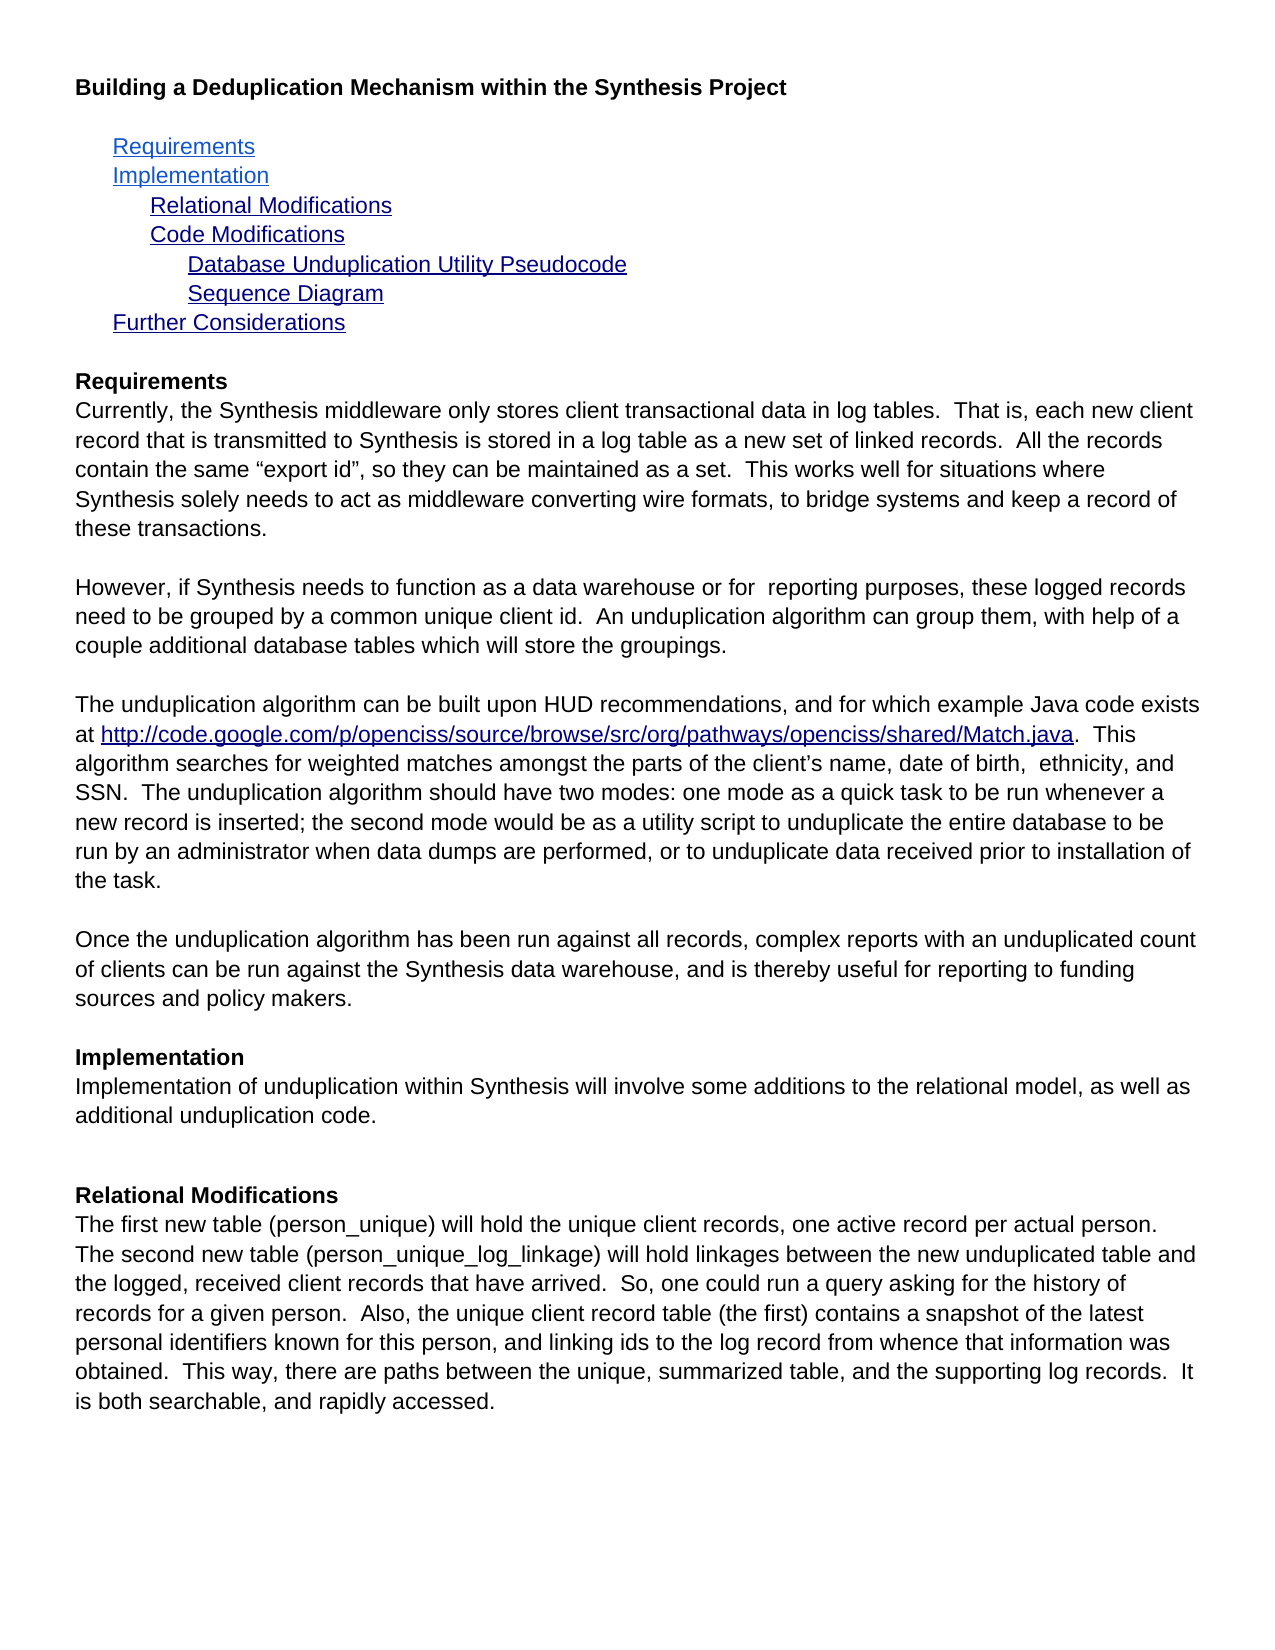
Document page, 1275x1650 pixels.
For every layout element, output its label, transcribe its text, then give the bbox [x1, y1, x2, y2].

subtitle Relational Modifications [75, 1183, 1200, 1208]
text Building a Deduplication Mechanism within the Synthesis Project [75, 75, 1200, 101]
text Once the unduplication algorithm has been run against all records, complex reports with an unduplicated count of clients can be run against the Synthesis data warehouse, and is thereby useful for reporting to funding sources and policy makers. [75, 927, 1200, 1011]
text Implementation of unduplication within Synthesis will involve some additions to the relational model, as well as additional unduplication code. [75, 1074, 1200, 1129]
text The first new table (person_unique) will hold the unique client records, one active record per actual person. The second new table (person_unique_log_linkage) will hold linkages between the new unduplicated table and the logged, received client records that have arrived. So, one could run a query asking for the history of records for a given person. Also, the unique client record table (the first) contains a snapshot of the latest personal identifiers known for this person, and linking ids to the log record from whence that information was obtained. This way, there are paths between the unique, summarized table, and the supporting log records. It is both searchable, and rapidly accessed. [75, 1212, 1200, 1414]
text Database Unduplication Utility Pseudocode [187, 251, 1200, 277]
text Further Considerations [112, 310, 1200, 336]
subtitle Requirements [75, 369, 1200, 394]
text However, if Synthesis needs to function as a data warehouse or for reporting purposes, these logged records need to be grouped by a common unique client id. An unduplication algorithm can group them, with help of a couple additional database tables which will store the groupings. [75, 574, 1200, 659]
text Implementation [112, 163, 1200, 189]
text Code Modifications [150, 222, 1200, 247]
text Requirements [112, 134, 1200, 159]
text Sequence Diagram [187, 281, 1200, 306]
text Currently, the Synthesis middleware only stores client transactional data in log tables. That is, each new client record that is transmitted to Synthesis is stored in a log table as a new set of linked records. All the records contain the same “export id”, so they can be maintained as a set. This works well for situations where Synthesis solely needs to act as middleware converting wire formats, to bridge systems and keep a record of these transactions. [75, 398, 1200, 541]
text The unduplication algorithm can be built upon HUD recommendations, and for which example Java code exists at http://code.google.com/p/openciss/source/browse/src/org/pathways/openciss/shared/Match.java. This algorithm searches for weighted matches amongst the parts of the client’s name, date of birth, ethnicity, and SSN. The unduplication algorithm should have two modes: one mode as a quick task to be run whenever a new record is inserted; the second mode would be as a utility script to unduplicate the entire database to be run by an administrator when data dumps are performed, or to unduplicate data received prior to installation of the task. [75, 692, 1200, 894]
text Relational Modifications [150, 192, 1200, 218]
subtitle Implementation [75, 1044, 1200, 1070]
